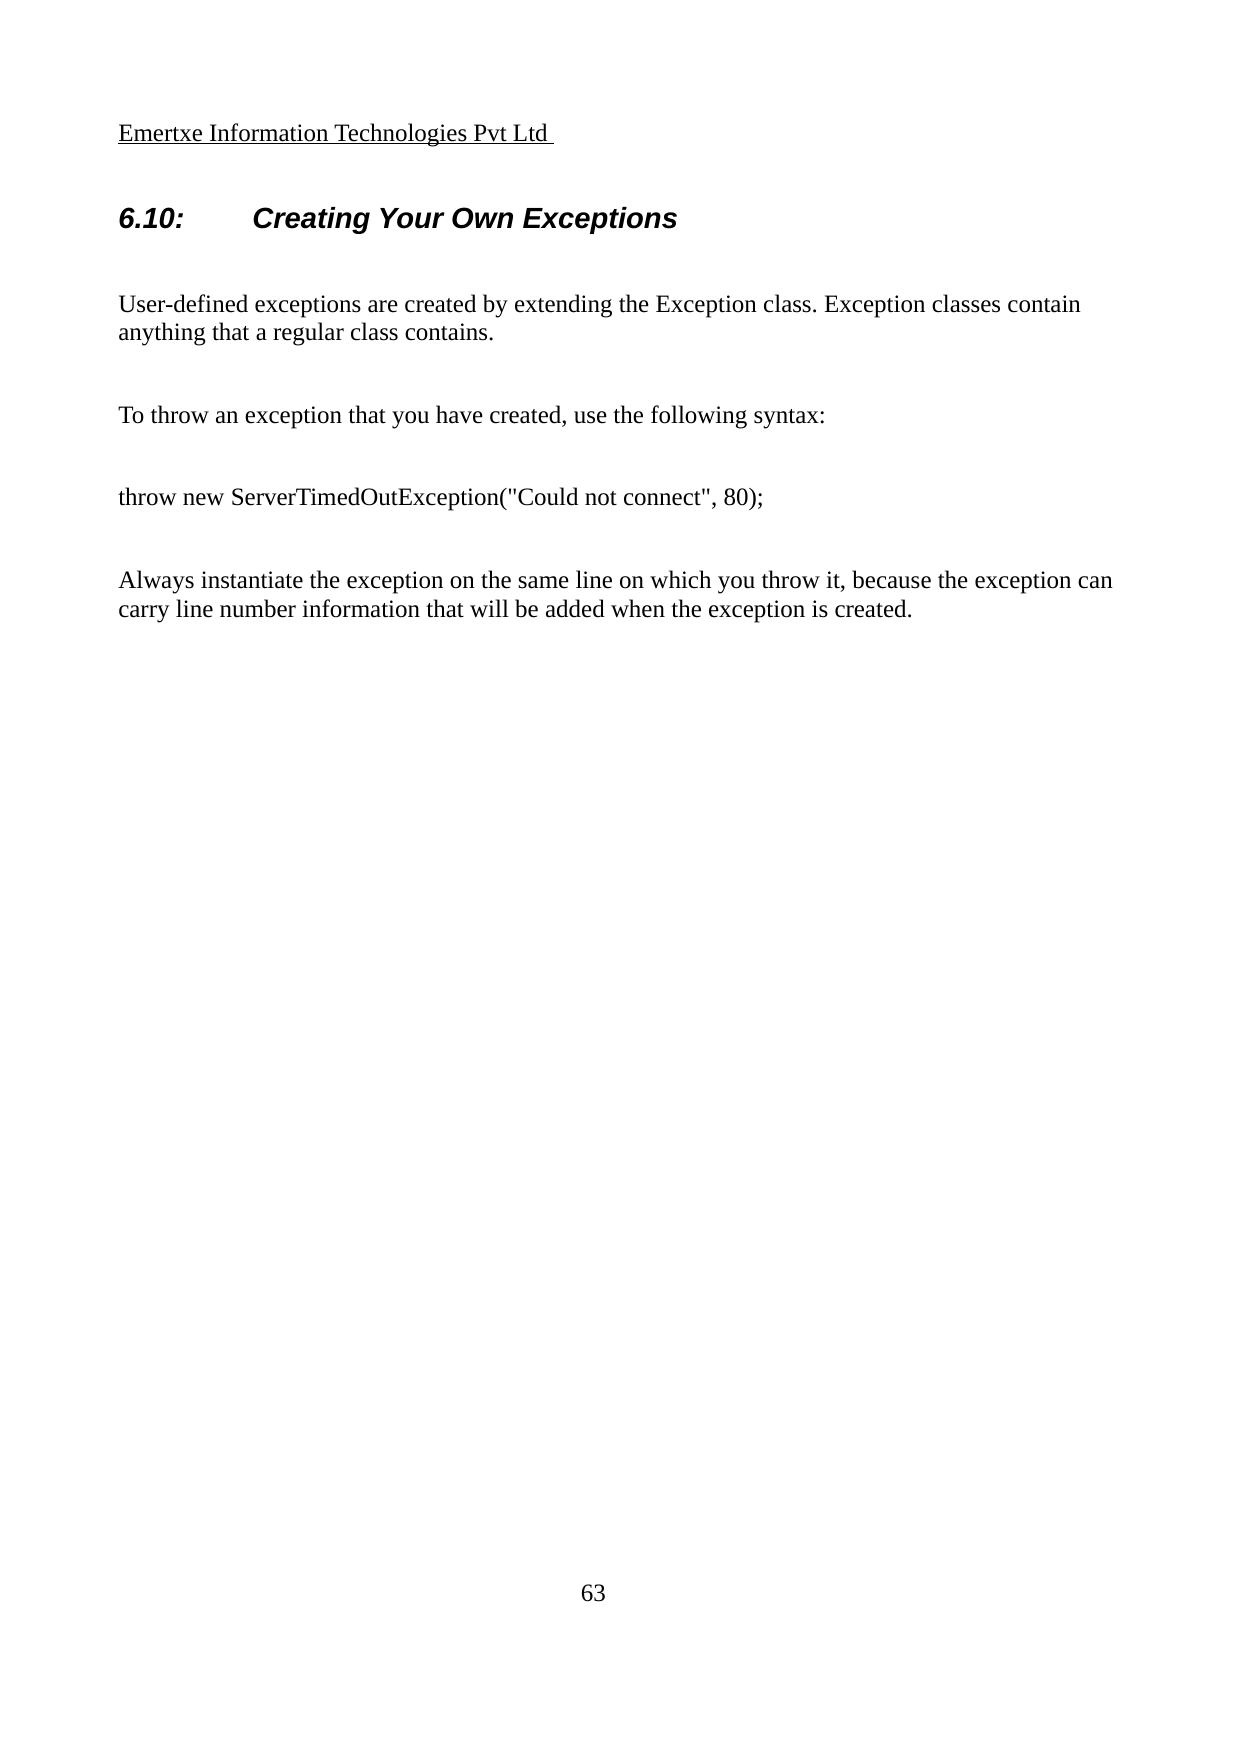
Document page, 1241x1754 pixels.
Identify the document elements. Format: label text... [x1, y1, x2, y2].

subtitle Creating Your Own Exceptions [118, 201, 1122, 235]
text Always instantiate the exception on the same line on which you throw it, because the exception can carry line number information that will be added when the exception is created. [118, 565, 1122, 622]
text To throw an exception that you have created, use the following syntax: [118, 400, 1122, 429]
text User-defined exceptions are created by extending the Exception class. Exception classes contain anything that a regular class contains. [118, 289, 1122, 346]
text throw new ServerTimedOutException("Could not connect", 80); [118, 482, 1122, 511]
